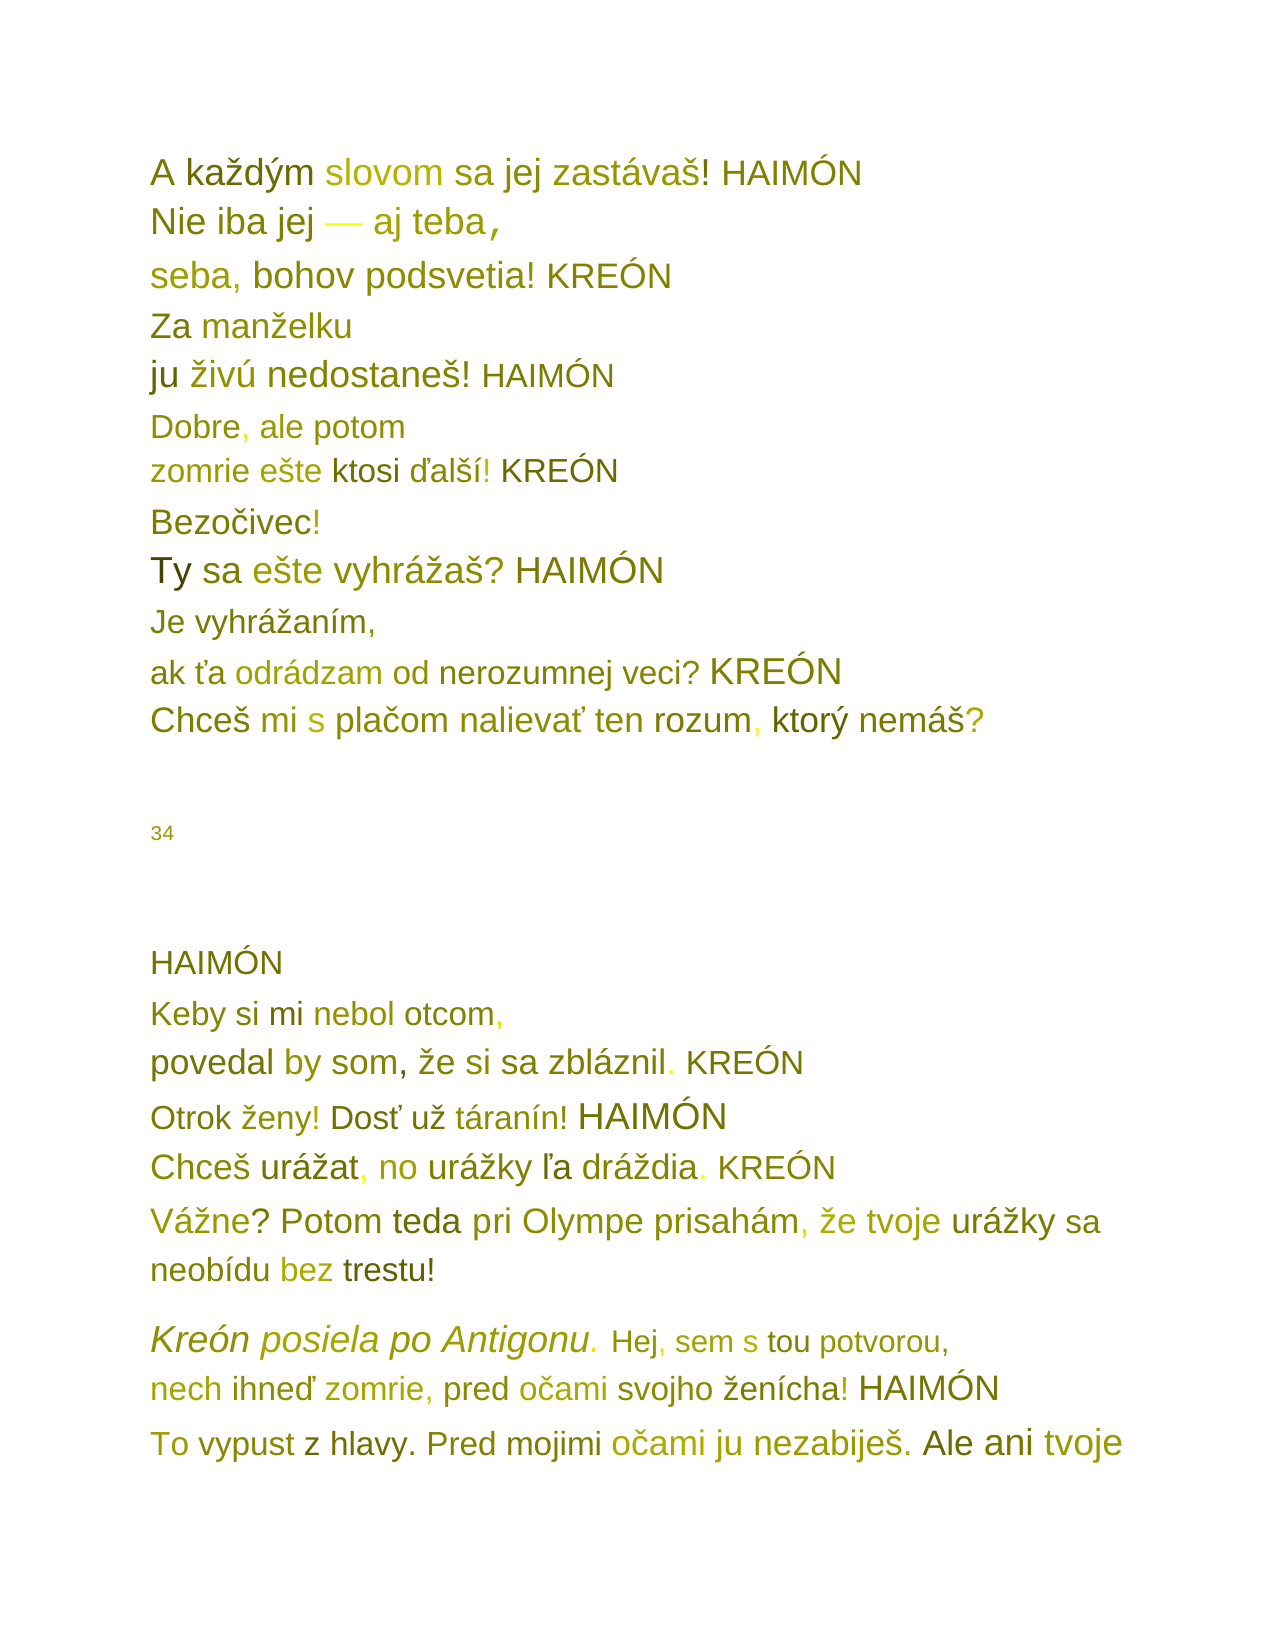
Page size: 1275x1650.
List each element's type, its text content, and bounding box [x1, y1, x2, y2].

text Dobre, ale potom [150, 407, 1125, 445]
text Otrok ženy! Dosť už táranín! HAIMÓN [150, 1094, 1125, 1137]
text Keby si mi nebol otcom, [150, 994, 1125, 1033]
text ju živú nedostaneš! HAIMÓN [150, 352, 1125, 395]
text Je vyhrážaním, [150, 602, 1125, 640]
text Chceš mi s plačom nalievať ten rozum, ktorý nemáš? [150, 699, 1125, 739]
text To vypust z hlavy. Pred mojimi očami ju nezabiješ. Ale ani tvoje [150, 1420, 1125, 1463]
text Vážne? Potom teda pri Olympe prisahám, že tvoje urážky sa neobídu bez trestu! [150, 1200, 1125, 1288]
text zomrie ešte ktosi ďalší! KREÓN [150, 451, 1125, 490]
text ak ťa odrádzam od nerozumnej veci? KREÓN [150, 649, 1125, 692]
text HAIMÓN [150, 943, 1125, 982]
text Ty sa ešte vyhrážaš? HAIMÓN [150, 549, 1125, 592]
text nech ihneď zomrie, pred očami svojho ženícha! HAIMÓN [150, 1367, 1125, 1408]
text Kreón posiela po Antigonu. Hej, sem s tou potvorou, [150, 1317, 1125, 1360]
text Nie iba jej — aj teba, [150, 199, 1125, 246]
text 34 [150, 821, 1125, 847]
text povedal by som, že si sa zbláznil. KREÓN [150, 1041, 1125, 1082]
text seba, bohov podsvetia! KREÓN [150, 253, 1125, 296]
text A každým slovom sa jej zastávaš! HAIMÓN [150, 150, 1125, 193]
text Bezočivec! [150, 501, 1125, 542]
text Za manželku [150, 305, 1125, 346]
text Chceš urážat, no urážky ľa dráždia. KREÓN [150, 1146, 1125, 1187]
